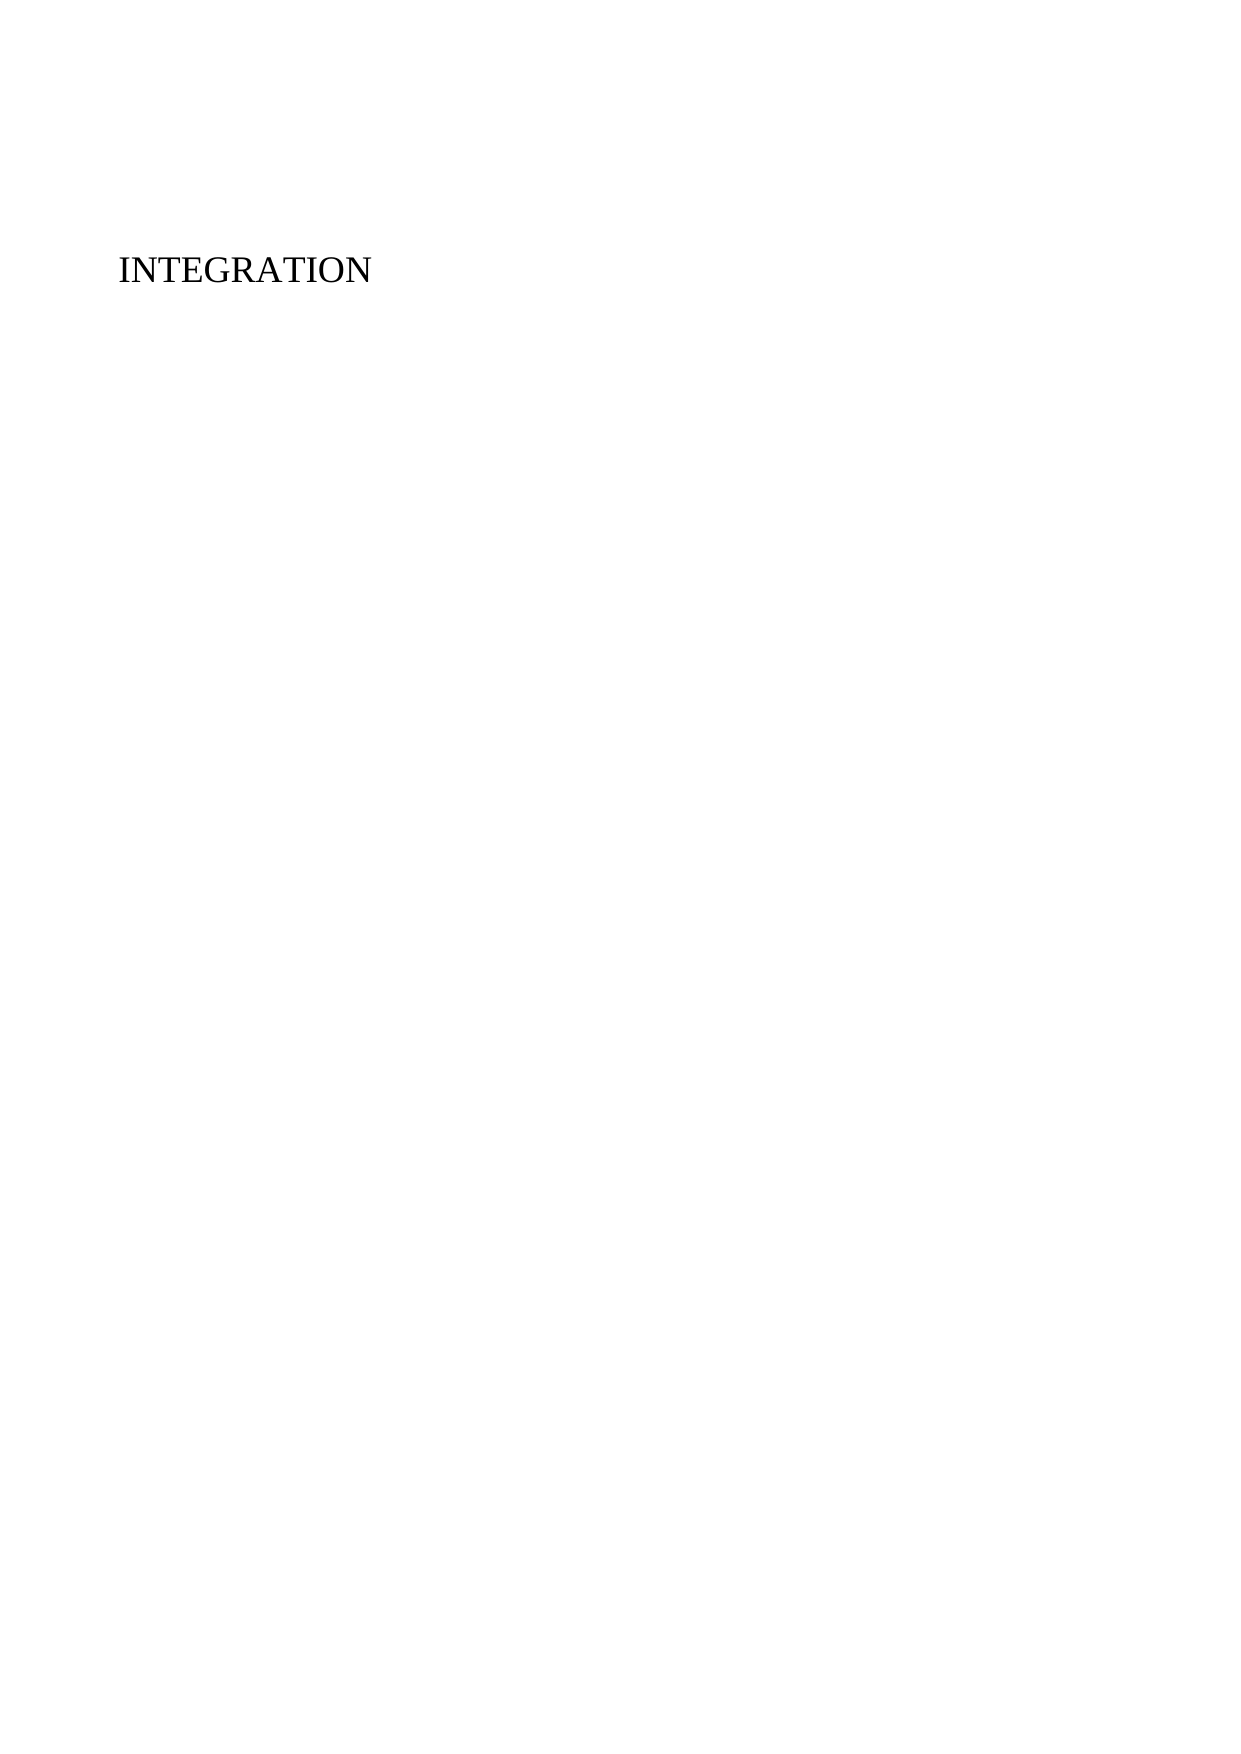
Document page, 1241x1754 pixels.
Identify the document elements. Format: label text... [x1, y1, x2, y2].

text INTEGRATION [118, 247, 1122, 291]
